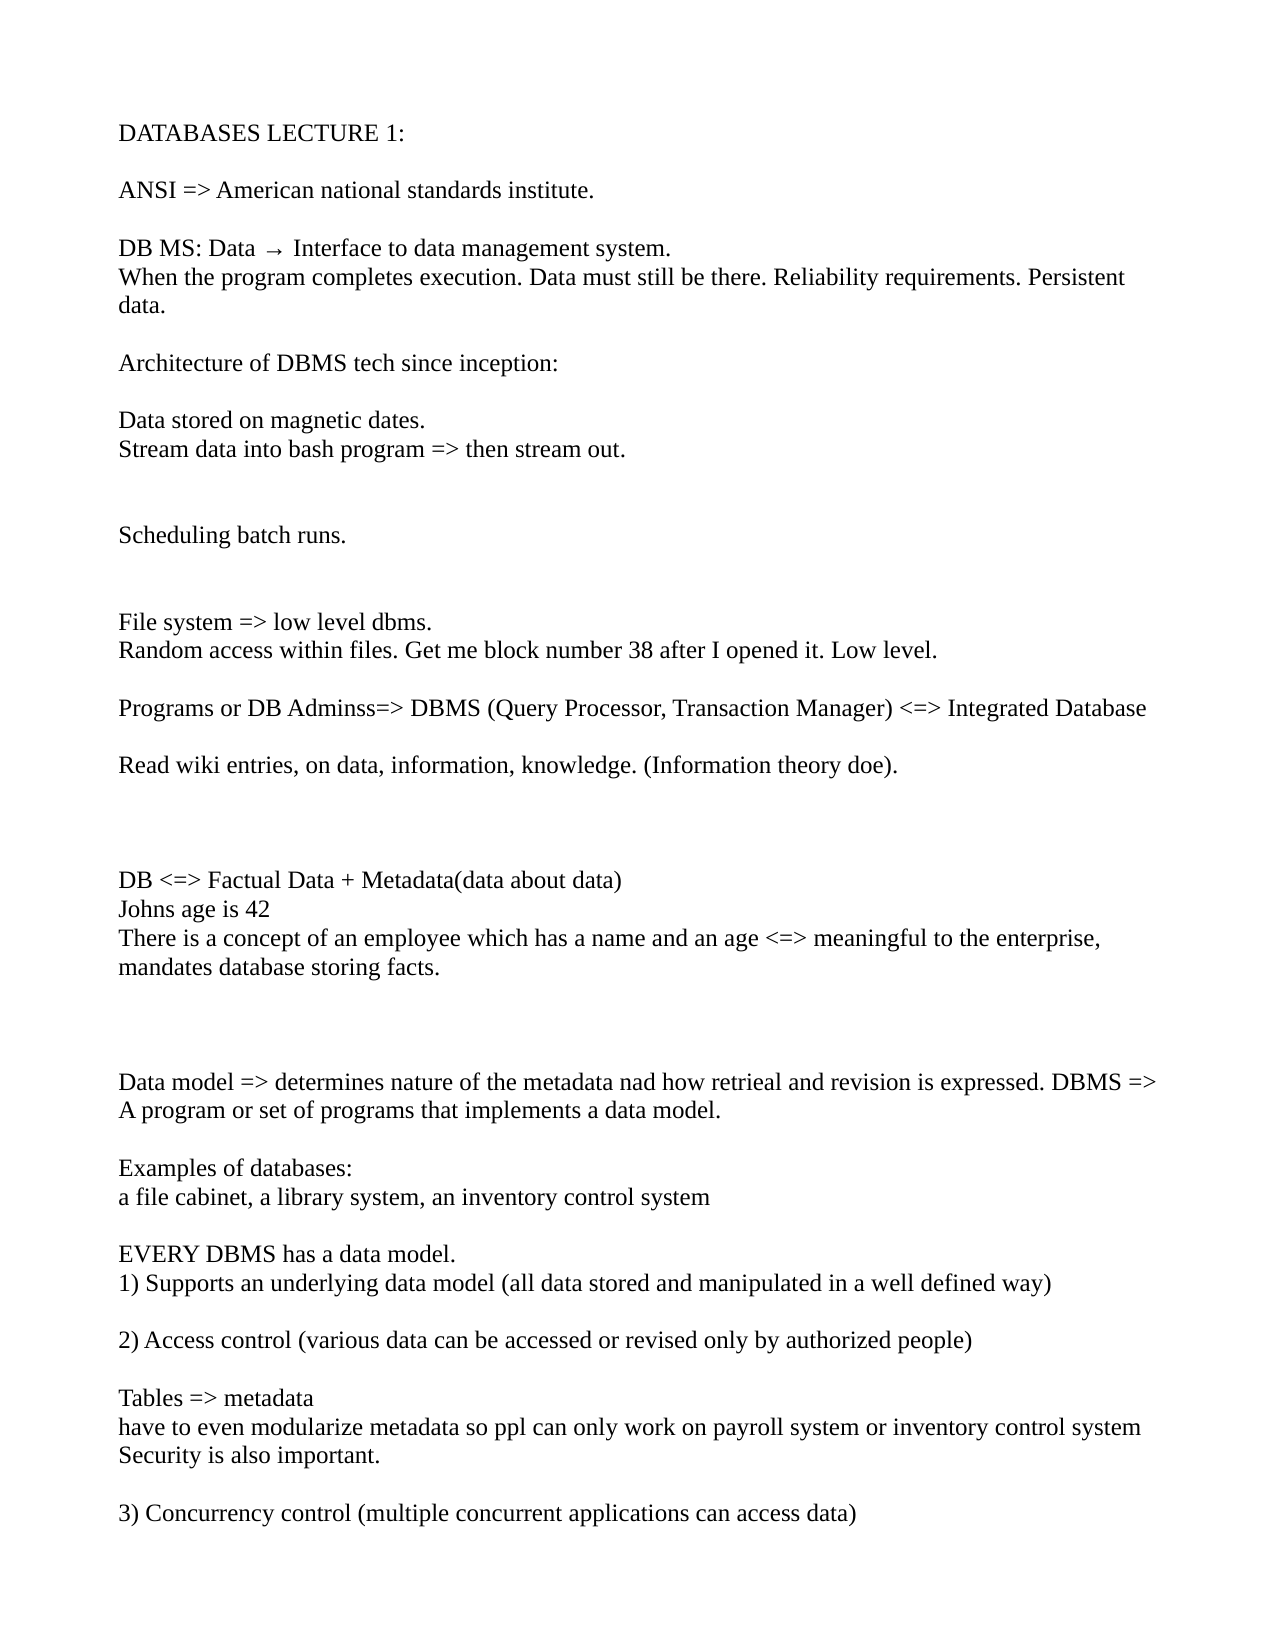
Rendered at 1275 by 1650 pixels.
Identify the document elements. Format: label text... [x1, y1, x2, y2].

text 2) Access control (various data can be accessed or revised only by authorized people) [118, 1326, 1157, 1354]
text Data model => determines nature of the metadata nad how retrieal and revision is expressed. DBMS => A program or set of programs that implements a data model. [118, 1067, 1157, 1124]
text Examples of databases: [118, 1153, 1157, 1182]
text 1) Supports an underlying data model (all data stored and manipulated in a well defined way) [118, 1268, 1157, 1297]
text DB <=> Factual Data + Metadata(data about data) [118, 866, 1157, 894]
text 3) Concurrency control (multiple concurrent applications can access data) [118, 1498, 1157, 1527]
text Random access within files. Get me block number 38 after I opened it. Low level. [118, 636, 1157, 664]
text have to even modularize metadata so ppl can only work on payroll system or inventory control system [118, 1412, 1157, 1441]
text When the program completes execution. Data must still be there. Reliability requirements. Persistent data. [118, 262, 1157, 319]
text Tables => metadata [118, 1383, 1157, 1412]
text Scheduling batch runs. [118, 521, 1157, 549]
text Security is also important. [118, 1441, 1157, 1469]
text DATABASES LECTURE 1: [118, 118, 1157, 147]
text File system => low level dbms. [118, 607, 1157, 636]
text Read wiki entries, on data, information, knowledge. (Information theory doe). [118, 751, 1157, 779]
text EVERY DBMS has a data model. [118, 1239, 1157, 1268]
text Architecture of DBMS tech since inception: [118, 348, 1157, 377]
text Johns age is 42 [118, 894, 1157, 923]
text Data stored on magnetic dates. [118, 406, 1157, 434]
text a file cabinet, a library system, an inventory control system [118, 1182, 1157, 1211]
text There is a concept of an employee which has a name and an age <=> meaningful to the enterprise, mandates database storing facts. [118, 923, 1157, 981]
text Stream data into bash program => then stream out. [118, 434, 1157, 463]
text Programs or DB Adminss=> DBMS (Query Processor, Transaction Manager) <=> Integrated Database [118, 693, 1157, 722]
text DB MS: Data → Interface to data management system. [118, 233, 1157, 262]
text ANSI => American national standards institute. [118, 176, 1157, 204]
